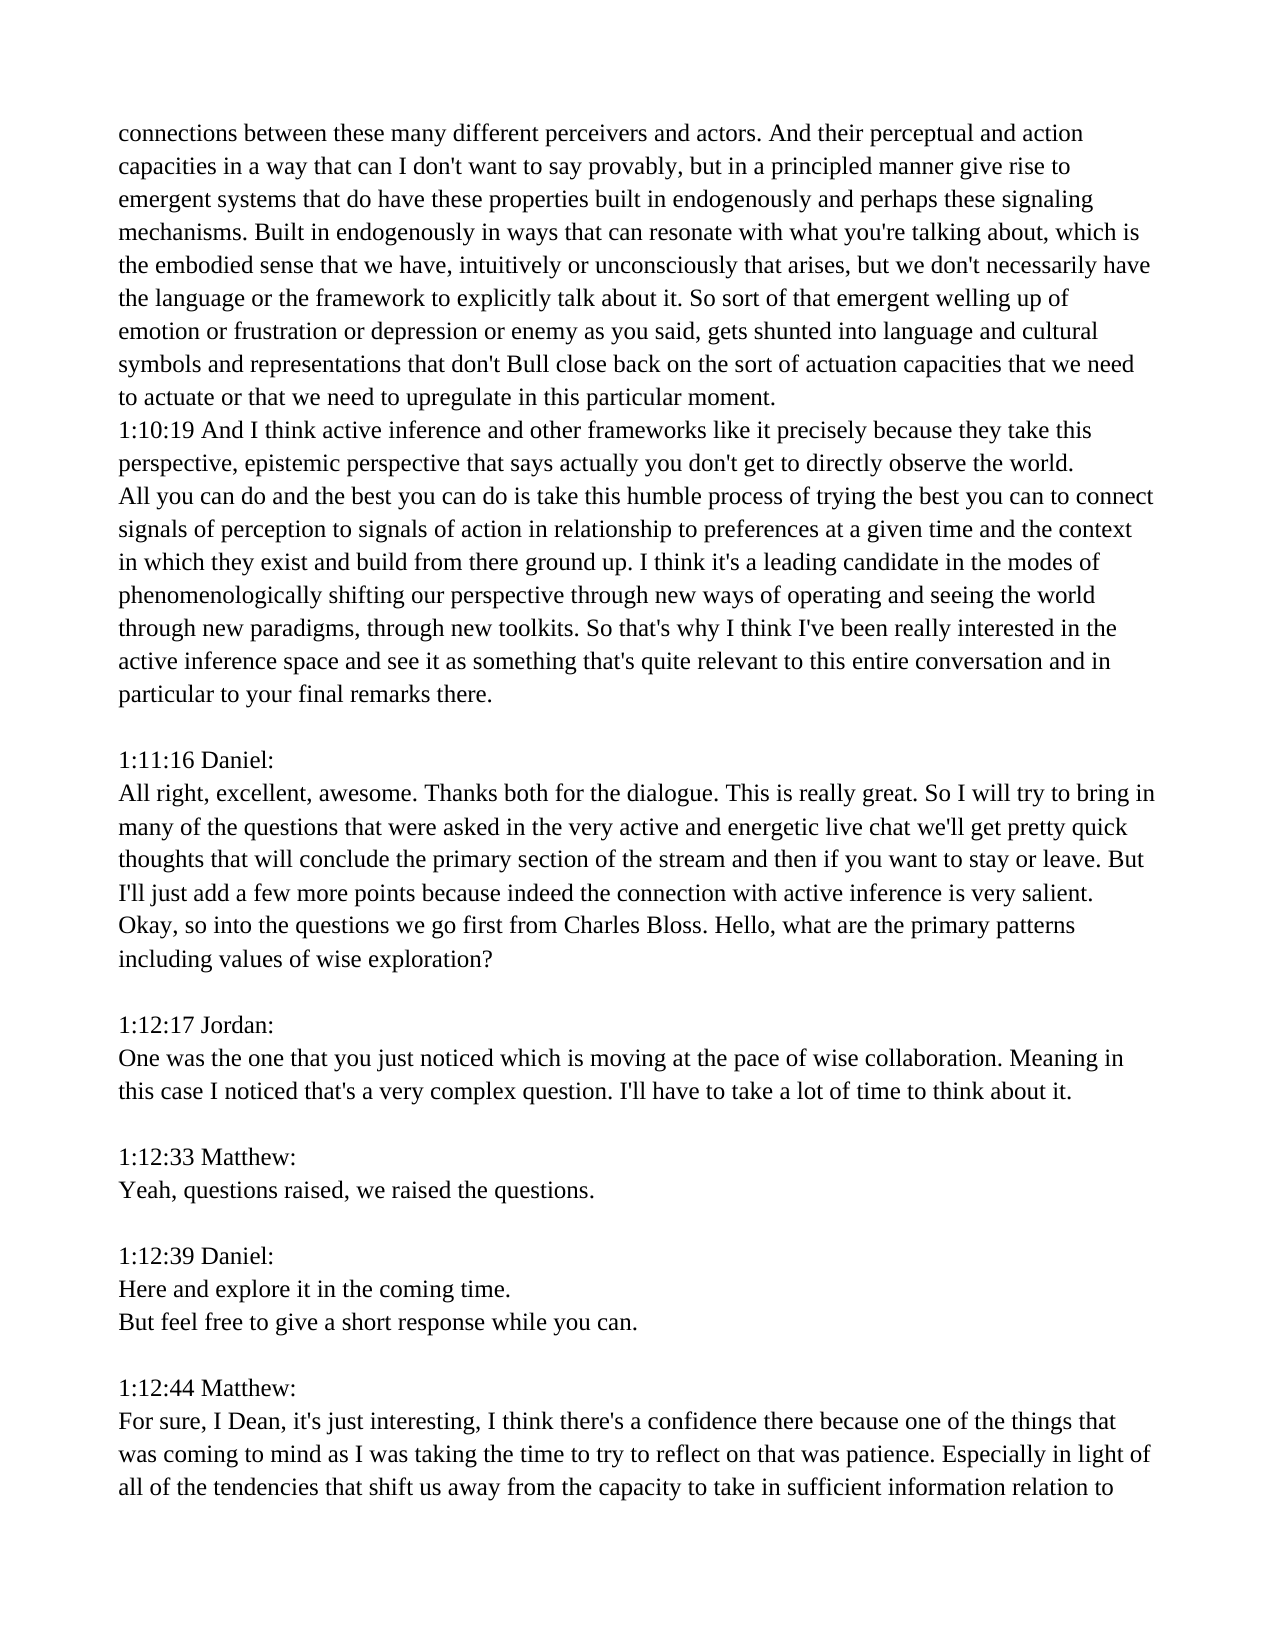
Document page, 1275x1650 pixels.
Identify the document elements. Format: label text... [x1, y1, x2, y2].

text But feel free to give a short response while you can. [118, 1307, 1157, 1336]
text One was the one that you just noticed which is moving at the pace of wise collaboration. Meaning in this case I noticed that's a very complex question. I'll have to take a lot of time to think about it. [118, 1043, 1157, 1104]
text connections between these many different perceivers and actors. And their perceptual and action capacities in a way that can I don't want to say provably, but in a principled manner give rise to emergent systems that do have these properties built in endogenously and perhaps these signaling mechanisms. Built in endogenously in ways that can resonate with what you're talking about, which is the embodied sense that we have, intuitively or unconsciously that arises, but we don't necessarily have the language or the framework to explicitly talk about it. So sort of that emergent welling up of emotion or frustration or depression or enemy as you said, gets shunted into language and cultural symbols and representations that don't Bull close back on the sort of actuation capacities that we need to actuate or that we need to upregulate in this particular moment. [118, 118, 1157, 411]
text For sure, I Dean, it's just interesting, I think there's a confidence there because one of the things that was coming to mind as I was taking the time to try to reflect on that was patience. Especially in light of all of the tendencies that shift us away from the capacity to take in sufficient information relation to [118, 1406, 1157, 1501]
text 1:12:44 Matthew: [118, 1373, 1157, 1402]
text Yeah, questions raised, we raised the questions. [118, 1175, 1157, 1203]
text All right, excellent, awesome. Thanks both for the dialogue. This is really great. So I will try to bring in many of the questions that were asked in the very active and energetic live chat we'll get pretty quick thoughts that will conclude the primary section of the stream and then if you want to stay or leave. But I'll just add a few more points because indeed the connection with active inference is very salient. [118, 778, 1157, 906]
text 1:12:39 Daniel: [118, 1241, 1157, 1269]
text 1:12:33 Matthew: [118, 1142, 1157, 1171]
text Okay, so into the questions we go first from Charles Bloss. Hello, what are the primary patterns including values of wise exploration? [118, 911, 1157, 972]
text 1:12:17 Jordan: [118, 1010, 1157, 1038]
text 1:11:16 Daniel: [118, 746, 1157, 774]
text Here and explore it in the coming time. [118, 1274, 1157, 1303]
text 1:10:19 And I think active inference and other frameworks like it precisely because they take this perspective, epistemic perspective that says actually you don't get to directly observe the world. [118, 415, 1157, 477]
text All you can do and the best you can do is take this humble process of trying the best you can to connect signals of perception to signals of action in relationship to preferences at a given time and the context in which they exist and build from there ground up. I think it's a leading candidate in the modes of phenomenologically shifting our perspective through new ways of operating and seeing the world through new paradigms, through new toolkits. So that's why I think I've been really interested in the active inference space and see it as something that's quite relevant to this entire conversation and in particular to your final remarks there. [118, 481, 1157, 708]
